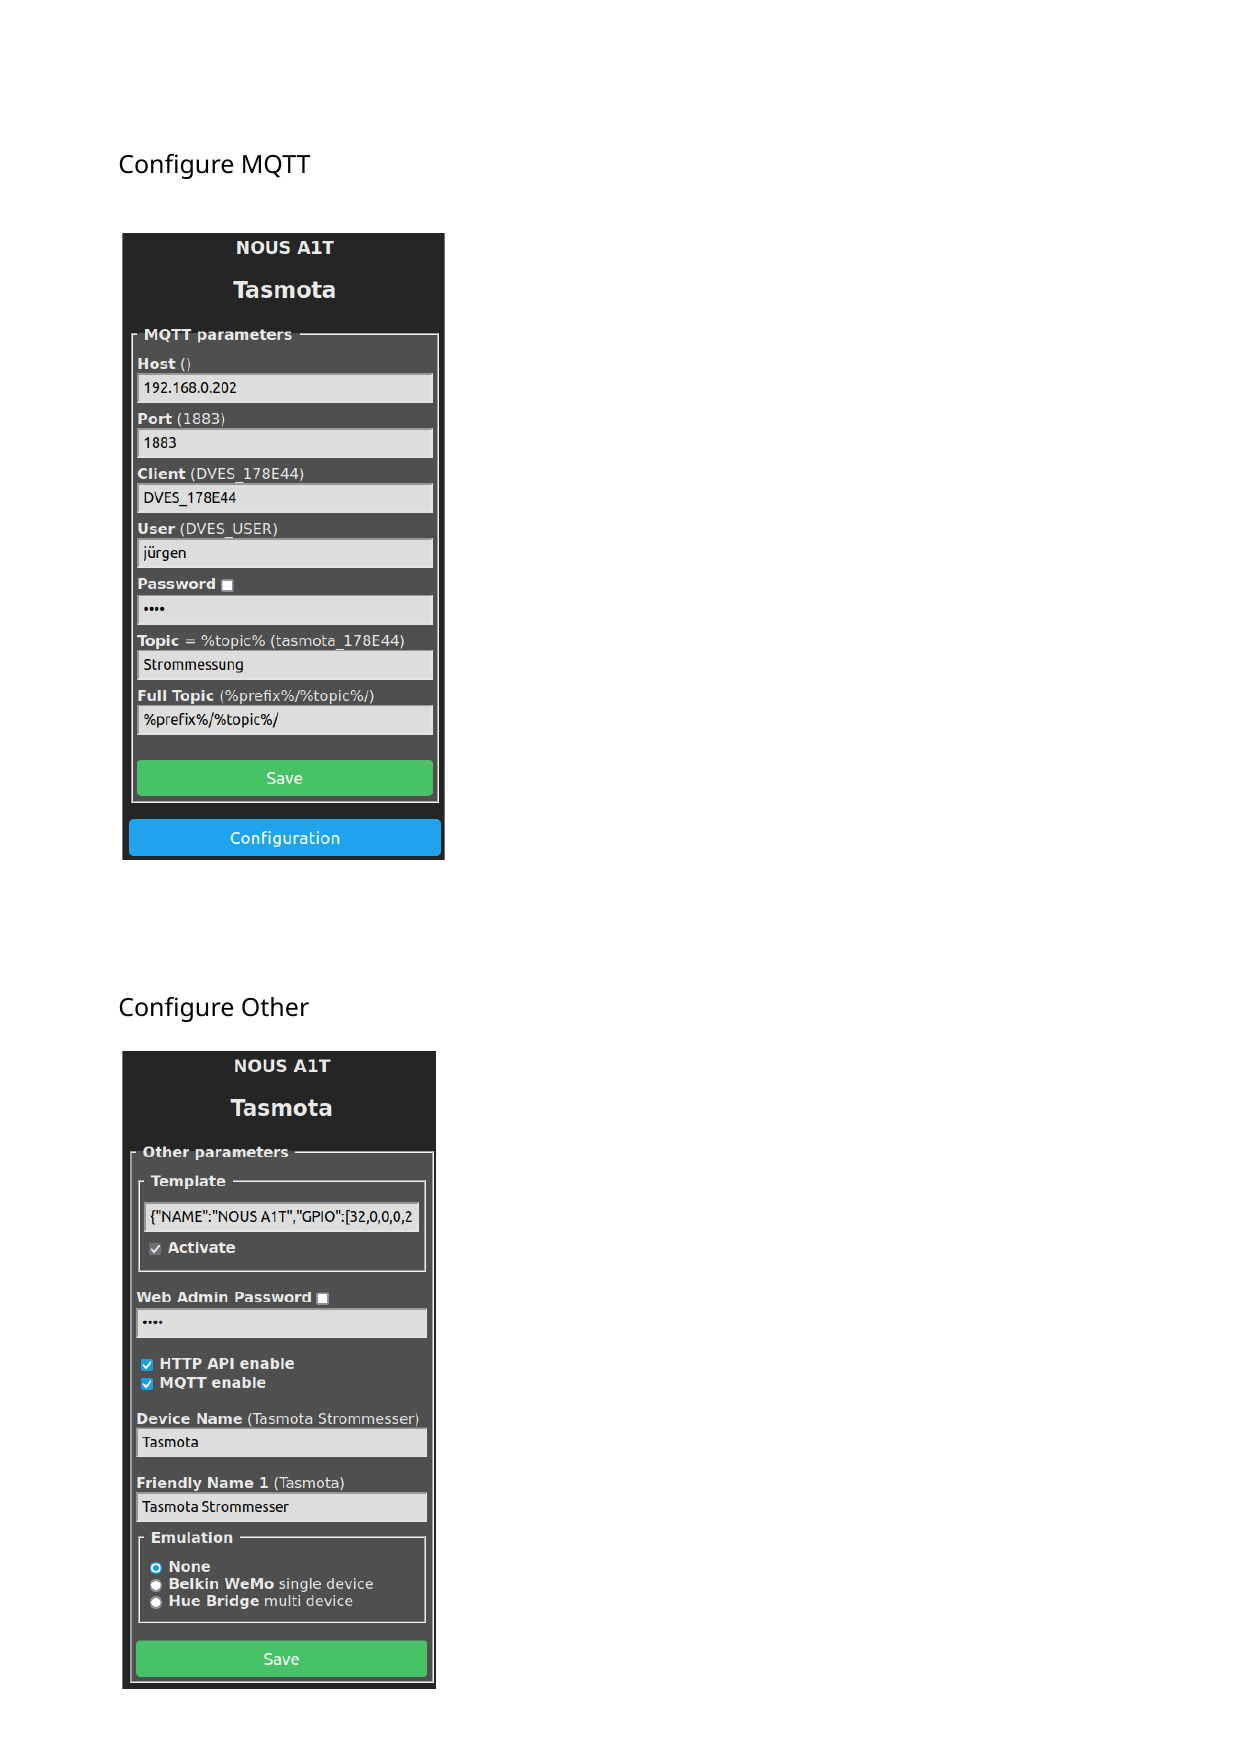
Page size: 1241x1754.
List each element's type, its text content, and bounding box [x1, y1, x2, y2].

picture [122, 1051, 436, 1689]
text Configure Other [118, 989, 1122, 1023]
text Configure MQTT [118, 147, 1122, 181]
picture [122, 233, 445, 860]
